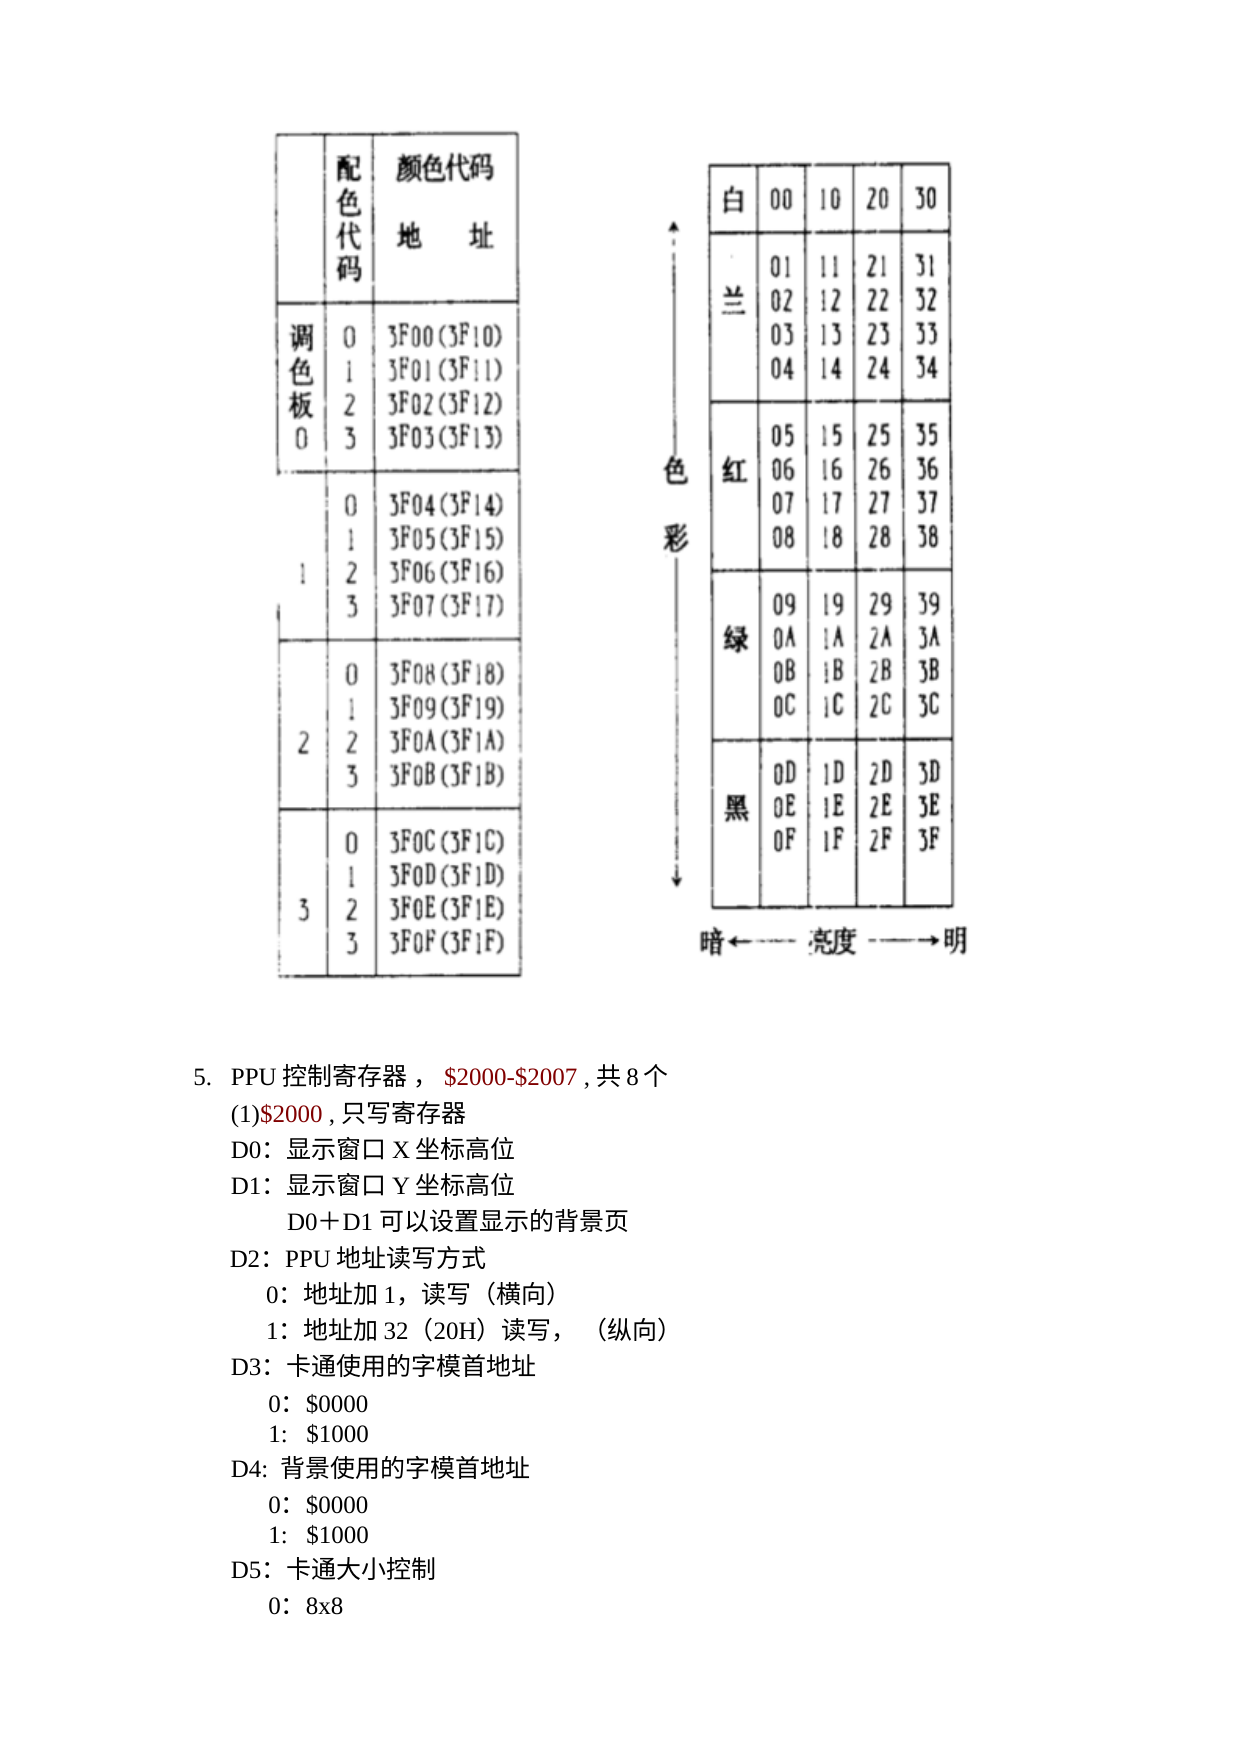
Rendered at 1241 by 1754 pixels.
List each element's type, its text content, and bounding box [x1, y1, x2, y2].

text D2：PPU地址读写方式 [118, 1238, 1122, 1274]
list D0：显示窗口 X坐标高位 [193, 1129, 1122, 1166]
picture [249, 118, 992, 1000]
list D5：卡通大小控制 [193, 1549, 1122, 1586]
text 1：地址加32（20H）读写， （纵向） [118, 1311, 1122, 1347]
list D0＋D1 可以设置显示的背景页 [193, 1202, 1122, 1238]
list 0：8x8 [193, 1586, 1122, 1622]
list 0：$0000 [193, 1484, 1122, 1521]
list PPU 控制寄存器 ， $2000-$2007 , 共8个 [193, 1057, 1122, 1093]
list 0：$0000 [193, 1383, 1122, 1419]
list D4: 背景使用的字模首地址 [193, 1448, 1122, 1484]
text 0：地址加1，读写（横向） [118, 1274, 1122, 1311]
list (1)$2000 , 只写寄存器 [193, 1093, 1122, 1129]
list D3：卡通使用的字模首地址 [193, 1347, 1122, 1383]
list 1: $1000 [193, 1419, 1122, 1448]
list 1: $1000 [193, 1521, 1122, 1549]
list D1：显示窗口 Y坐标高位 [193, 1166, 1122, 1202]
